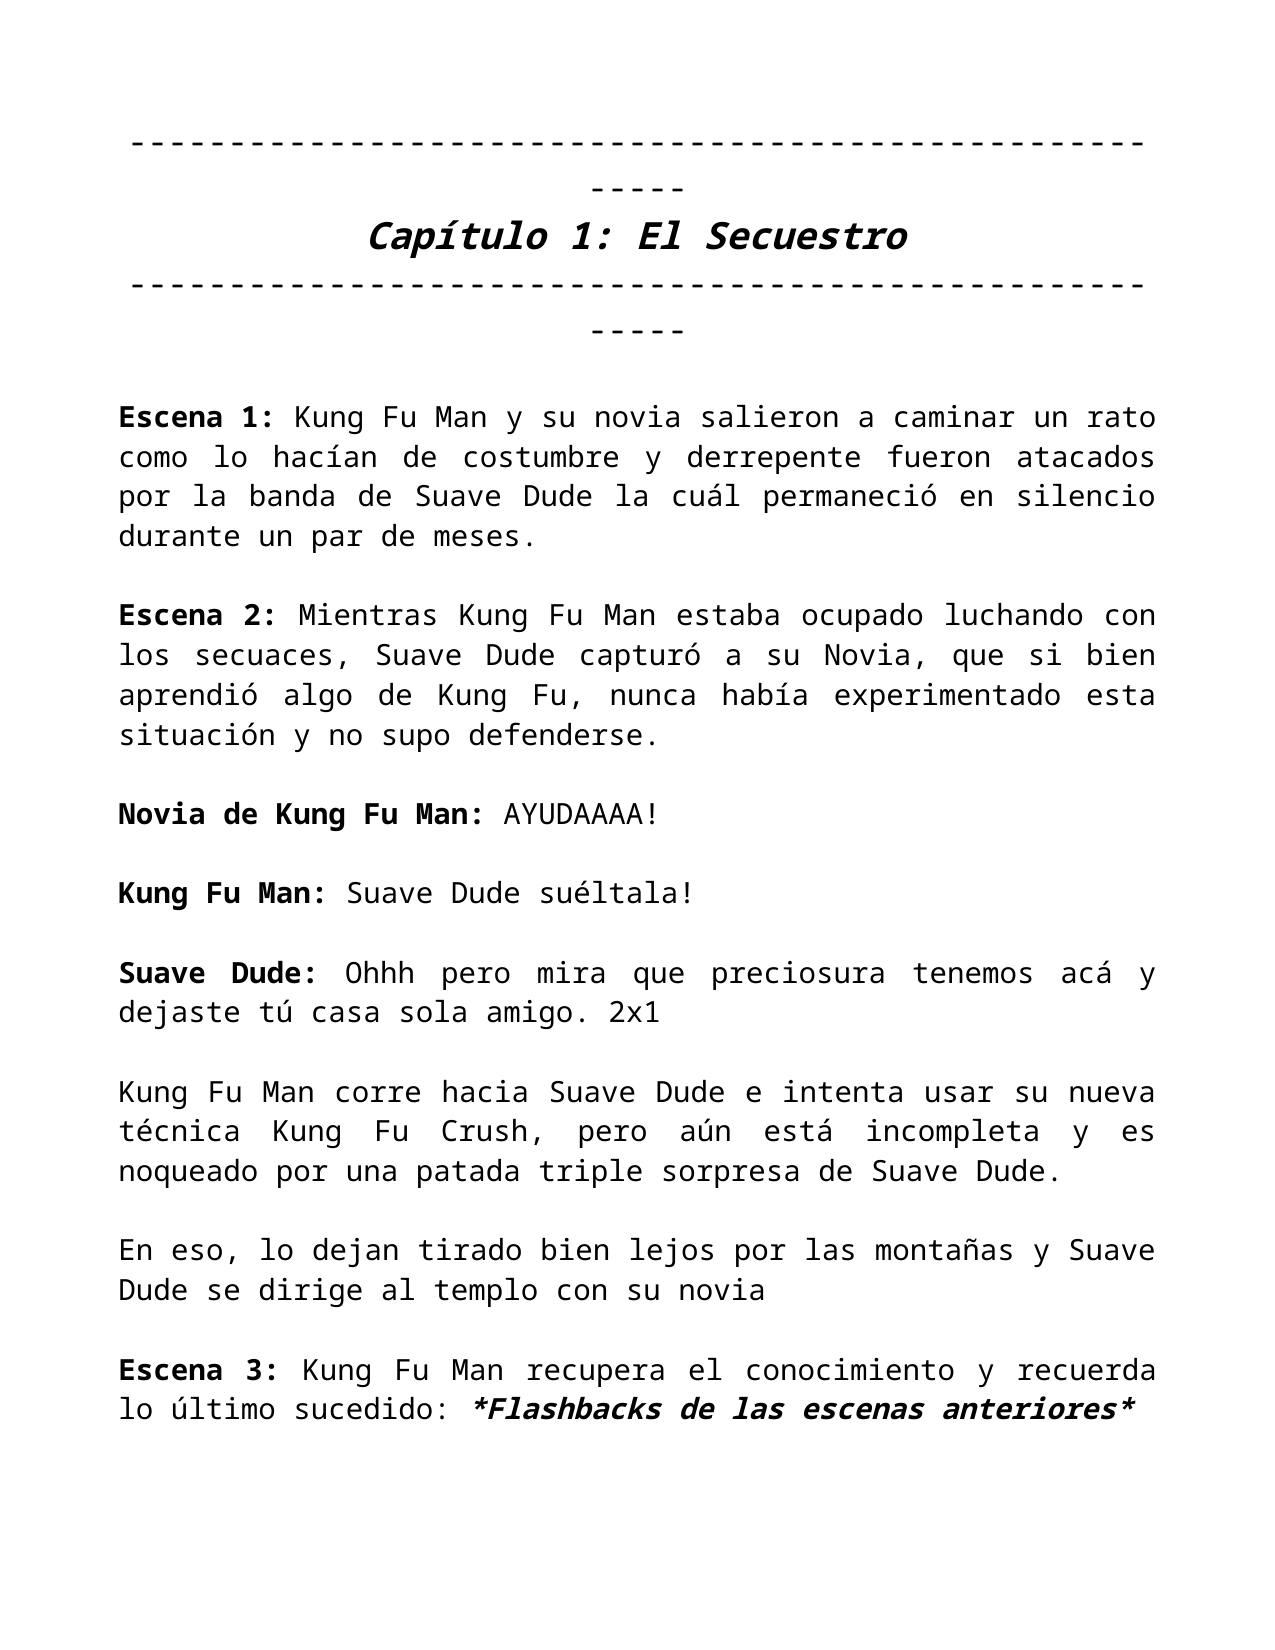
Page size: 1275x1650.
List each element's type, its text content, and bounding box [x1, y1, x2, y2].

text En eso, lo dejan tirado bien lejos por las montañas y Suave Dude se dirige al templo con su novia [118, 1230, 1157, 1309]
text Kung Fu Man: Suave Dude suéltala! [118, 872, 1157, 912]
text Escena 2: Mientras Kung Fu Man estaba ocupado luchando con los secuaces, Suave Dude capturó a su Novia, que si bien aprendió algo de Kung Fu, nunca había experimentado esta situación y no supo defenderse. [118, 595, 1157, 753]
text -------------------------------------------------------- [118, 118, 1157, 209]
text -------------------------------------------------------- [118, 260, 1157, 351]
text Suave Dude: Ohhh pero mira que preciosura tenemos acá y dejaste tú casa sola amigo. 2x1 [118, 952, 1157, 1031]
text Escena 3: Kung Fu Man recupera el conocimiento y recuerda lo último sucedido: *Flashbacks de las escenas anteriores* [118, 1349, 1157, 1428]
text Capítulo 1: El Secuestro [118, 209, 1157, 260]
text Novia de Kung Fu Man: AYUDAAAA! [118, 793, 1157, 833]
text Escena 1: Kung Fu Man y su novia salieron a caminar un rato como lo hacían de costumbre y derrepente fueron atacados por la banda de Suave Dude la cuál permaneció en silencio durante un par de meses. [118, 396, 1157, 555]
text Kung Fu Man corre hacia Suave Dude e intenta usar su nueva técnica Kung Fu Crush, pero aún está incompleta y es noqueado por una patada triple sorpresa de Suave Dude. [118, 1071, 1157, 1190]
